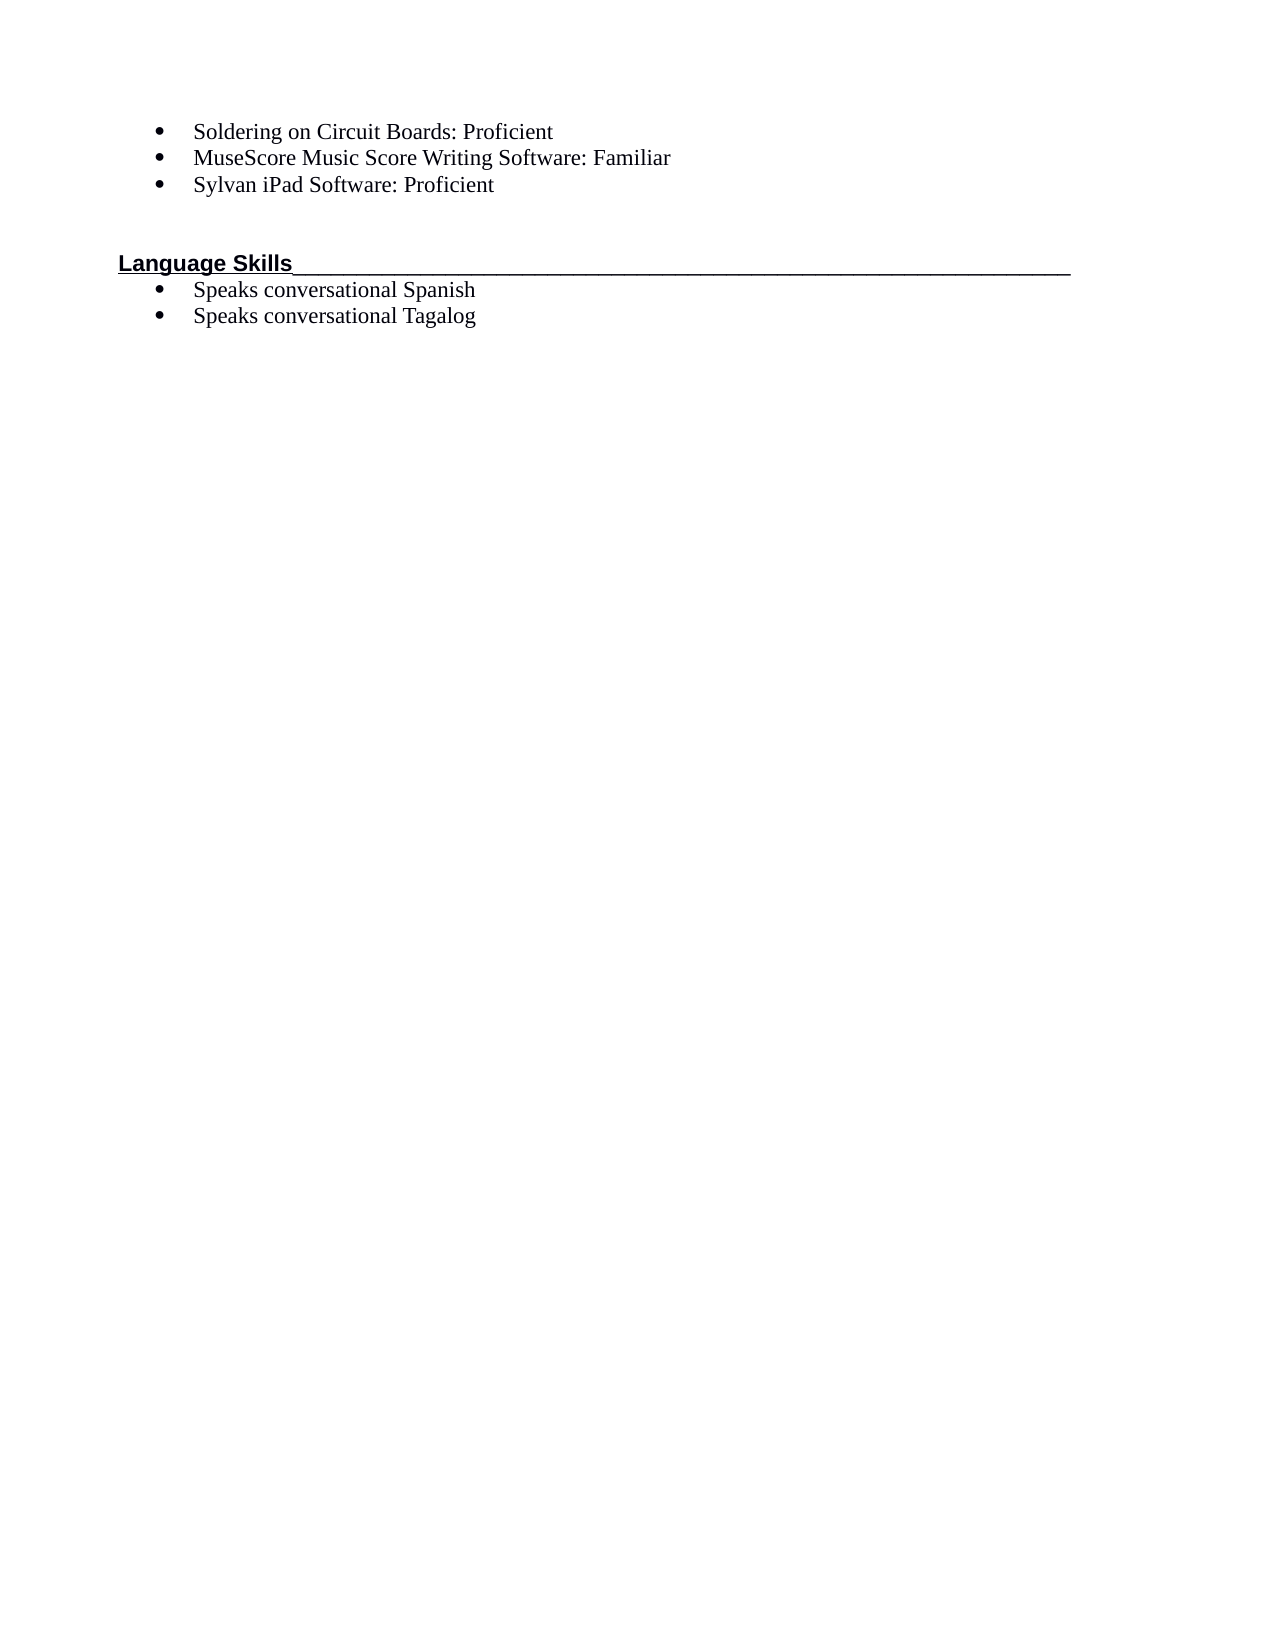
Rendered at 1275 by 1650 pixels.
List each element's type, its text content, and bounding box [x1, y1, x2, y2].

list Speaks conversational Tagalog [156, 303, 1157, 329]
list Sylvan iPad Software: Proficient [156, 171, 1157, 197]
list Soldering on Circuit Boards: Proficient [156, 118, 1157, 144]
list MuseScore Music Score Writing Software: Familiar [156, 144, 1157, 171]
text Language Skills_____________________________________________________________ [118, 250, 1157, 276]
list Speaks conversational Spanish [156, 276, 1157, 303]
